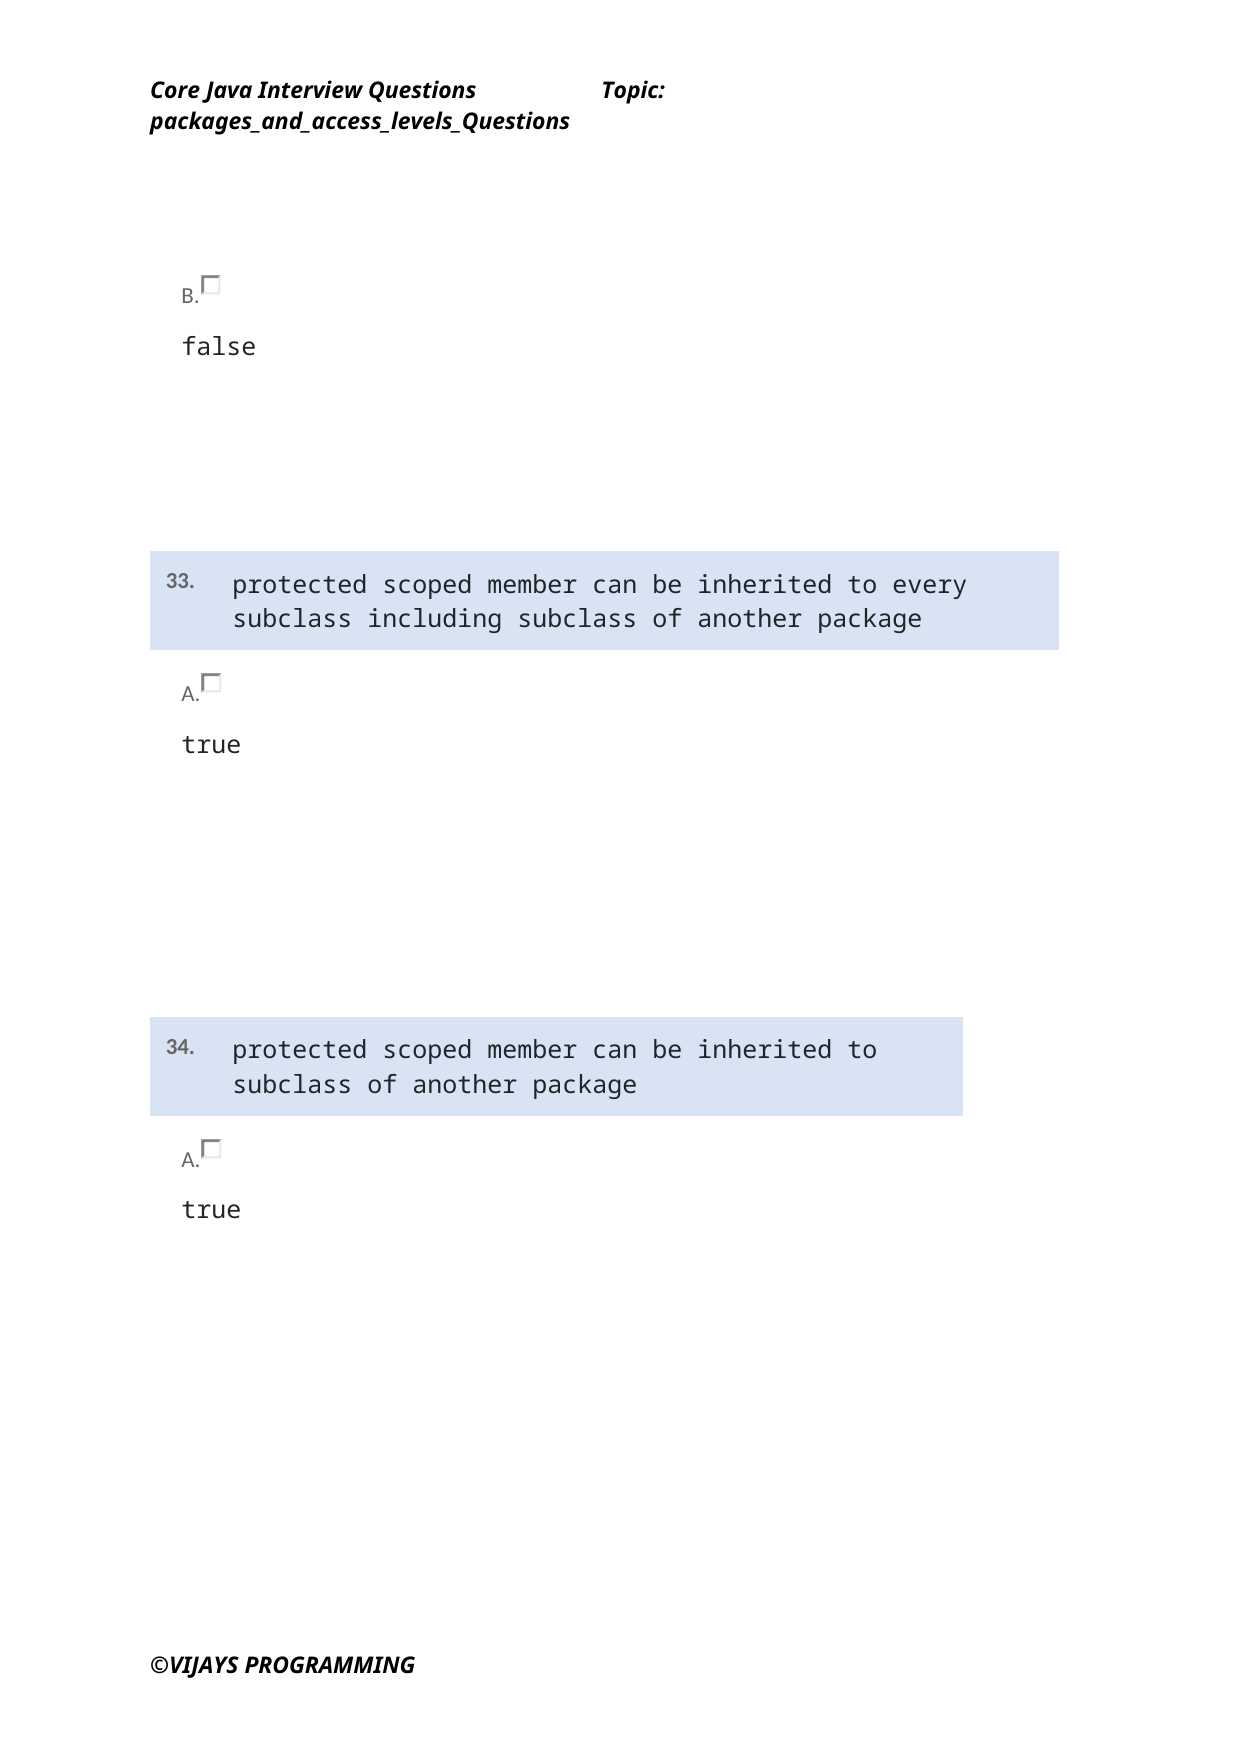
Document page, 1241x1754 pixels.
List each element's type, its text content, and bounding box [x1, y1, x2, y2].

table_header [181, 1329, 264, 1431]
table_cell [150, 150, 1090, 480]
table_cell 34. [150, 1017, 216, 1116]
table_header [1059, 551, 1090, 650]
table_cell [150, 1542, 1090, 1593]
table_header [181, 863, 264, 931]
table_cell [150, 946, 1090, 1017]
table_header B. false [181, 268, 264, 465]
table_cell [963, 1017, 1059, 1116]
table_cell protected scoped member can be inherited to subclass of another package [216, 1017, 963, 1116]
table_header A. true [181, 666, 250, 862]
table_header protected scoped member can be inherited to every subclass including subclass of another package [216, 551, 1059, 650]
table_header 33. [150, 551, 216, 650]
table_cell [150, 480, 1090, 551]
table_cell [1059, 1017, 1090, 1116]
table_cell [150, 650, 1090, 946]
table_cell [150, 1116, 1090, 1542]
table_header A. true [181, 1132, 250, 1328]
table_header [181, 166, 250, 268]
